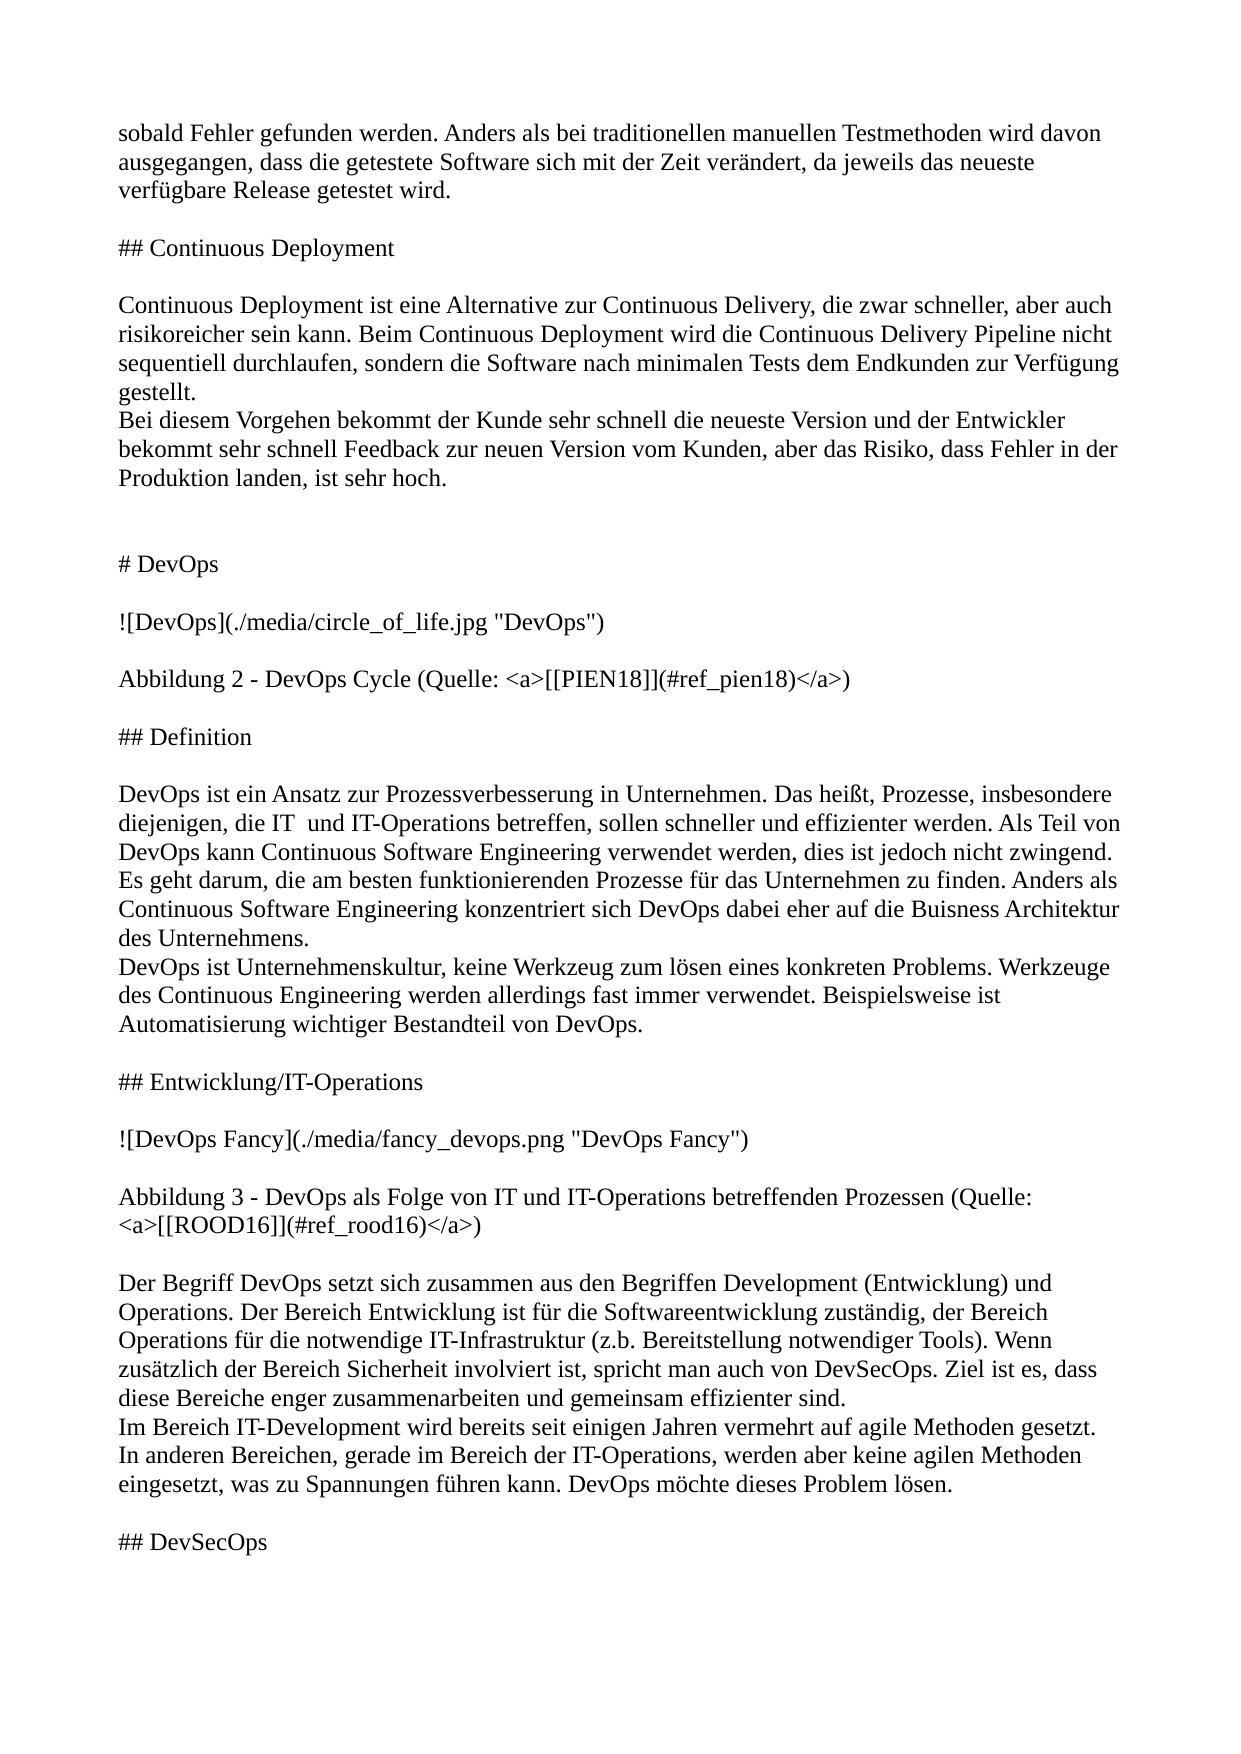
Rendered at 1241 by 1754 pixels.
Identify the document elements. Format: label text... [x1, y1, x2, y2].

text DevOps ist ein Ansatz zur Prozessverbesserung in Unternehmen. Das heißt, Prozesse, insbesondere diejenigen, die IT und IT-Operations betreffen, sollen schneller und effizienter werden. Als Teil von DevOps kann Continuous Software Engineering verwendet werden, dies ist jedoch nicht zwingend. Es geht darum, die am besten funktionierenden Prozesse für das Unternehmen zu finden. Anders als Continuous Software Engineering konzentriert sich DevOps dabei eher auf die Buisness Architektur des Unternehmens. [118, 779, 1122, 952]
text Continuous Deployment ist eine Alternative zur Continuous Delivery, die zwar schneller, aber auch risikoreicher sein kann. Beim Continuous Deployment wird die Continuous Delivery Pipeline nicht sequentiell durchlaufen, sondern die Software nach minimalen Tests dem Endkunden zur Verfügung gestellt. [118, 291, 1122, 406]
text Abbildung 3 - DevOps als Folge von IT und IT-Operations betreffenden Prozessen (Quelle: <a>[[ROOD16]](#ref_rood16)</a>) [118, 1182, 1122, 1239]
text Im Bereich IT-Development wird bereits seit einigen Jahren vermehrt auf agile Methoden gesetzt. In anderen Bereichen, gerade im Bereich der IT-Operations, werden aber keine agilen Methoden eingesetzt, was zu Spannungen führen kann. DevOps möchte dieses Problem lösen. [118, 1412, 1122, 1498]
text ## Continuous Deployment [118, 233, 1122, 262]
text DevOps ist Unternehmenskultur, keine Werkzeug zum lösen eines konkreten Problems. Werkzeuge des Continuous Engineering werden allerdings fast immer verwendet. Beispielsweise ist Automatisierung wichtiger Bestandteil von DevOps. [118, 952, 1122, 1038]
text ![DevOps](./media/circle_of_life.jpg "DevOps") [118, 607, 1122, 636]
text # DevOps [118, 549, 1122, 578]
text ![DevOps Fancy](./media/fancy_devops.png "DevOps Fancy") [118, 1124, 1122, 1153]
text ## Entwicklung/IT-Operations [118, 1067, 1122, 1096]
text ## DevSecOps [118, 1527, 1122, 1556]
text Bei diesem Vorgehen bekommt der Kunde sehr schnell die neueste Version und der Entwickler bekommt sehr schnell Feedback zur neuen Version vom Kunden, aber das Risiko, dass Fehler in der Produktion landen, ist sehr hoch. [118, 406, 1122, 492]
text sobald Fehler gefunden werden. Anders als bei traditionellen manuellen Testmethoden wird davon ausgegangen, dass die getestete Software sich mit der Zeit verändert, da jeweils das neueste verfügbare Release getestet wird. [118, 118, 1122, 204]
text Der Begriff DevOps setzt sich zusammen aus den Begriffen Development (Entwicklung) und Operations. Der Bereich Entwicklung ist für die Softwareentwicklung zuständig, der Bereich Operations für die notwendige IT-Infrastruktur (z.b. Bereitstellung notwendiger Tools). Wenn zusätzlich der Bereich Sicherheit involviert ist, spricht man auch von DevSecOps. Ziel ist es, dass diese Bereiche enger zusammenarbeiten und gemeinsam effizienter sind. [118, 1268, 1122, 1412]
text ## Definition [118, 722, 1122, 751]
text Abbildung 2 - DevOps Cycle (Quelle: <a>[[PIEN18]](#ref_pien18)</a>) [118, 664, 1122, 693]
